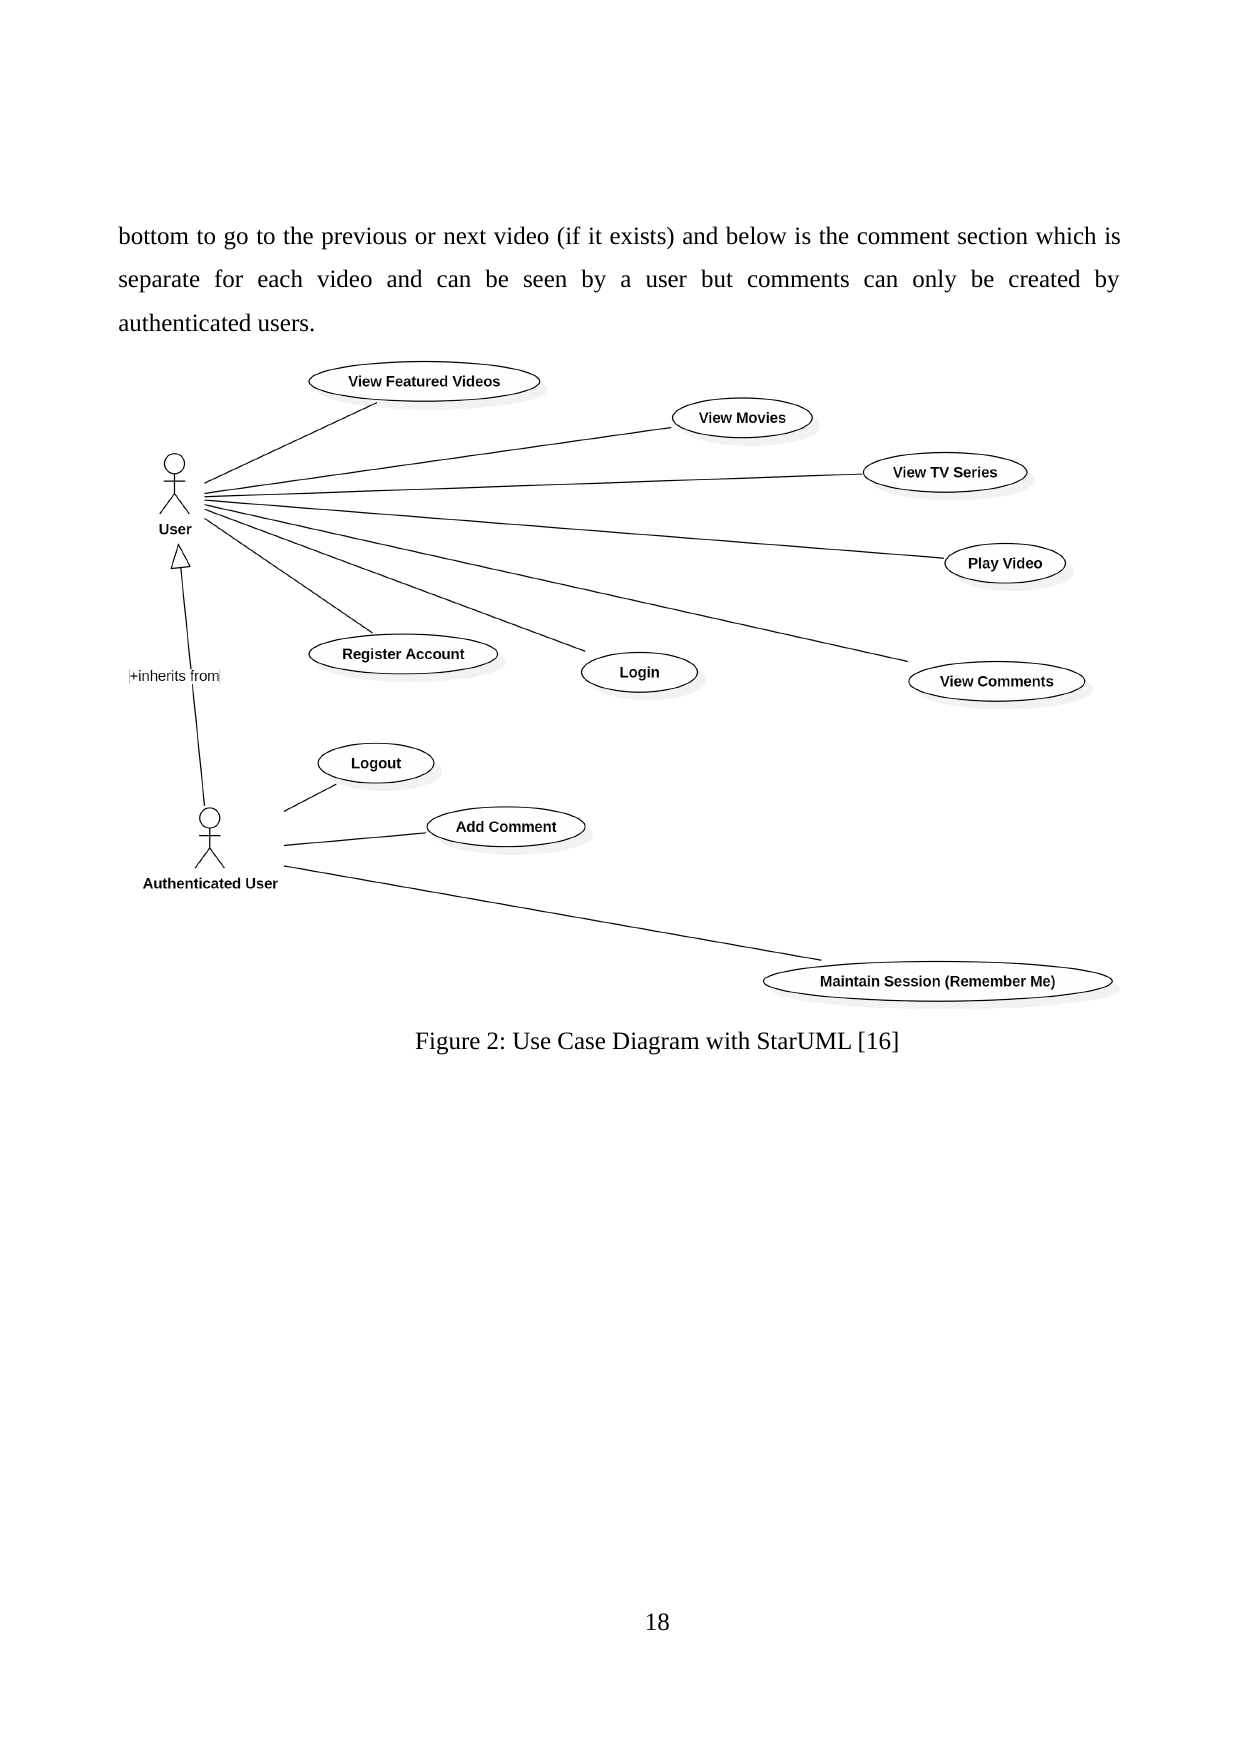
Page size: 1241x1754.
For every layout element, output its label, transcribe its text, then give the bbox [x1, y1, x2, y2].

text Figure 2: Use Case Diagram with StarUML [16] [118, 1012, 1122, 1055]
picture [118, 350, 1123, 1012]
text bottom to go to the previous or next video (if it exists) and below is the comment section which is separate for each video and can be seen by a user but comments can only be created by authenticated users. [118, 221, 1122, 336]
